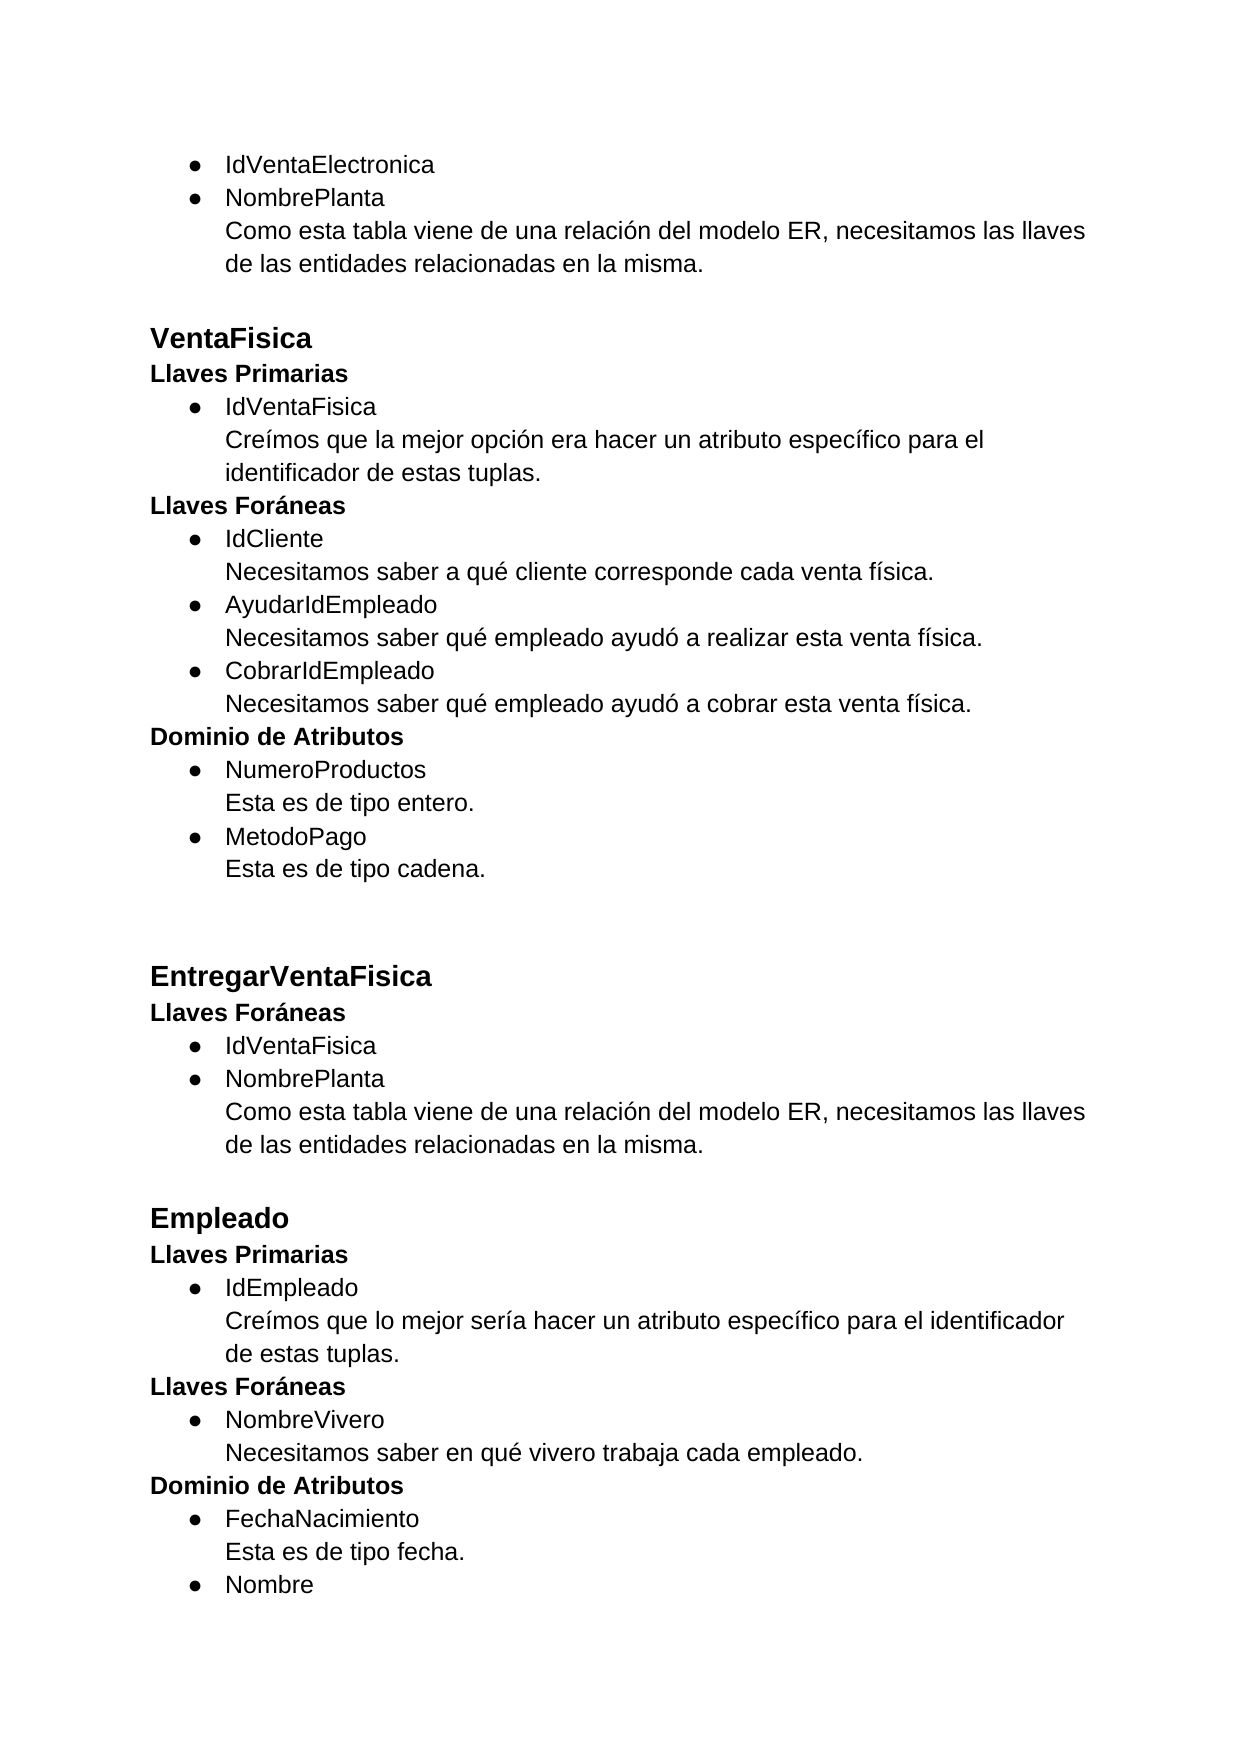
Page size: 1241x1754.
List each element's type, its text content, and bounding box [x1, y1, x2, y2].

list IdEmpleado Creímos que lo mejor sería hacer un atributo específico para el identificador de estas tuplas. [187, 1273, 1090, 1368]
list CobrarIdEmpleado Necesitamos saber qué empleado ayudó a cobrar esta venta física. [187, 656, 1090, 718]
list IdCliente Necesitamos saber a qué cliente corresponde cada venta física. [187, 524, 1090, 586]
text Llaves Foráneas [150, 998, 1090, 1026]
list NombreVivero Necesitamos saber en qué vivero trabaja cada empleado. [187, 1405, 1090, 1467]
list MetodoPago Esta es de tipo cadena. [187, 821, 1090, 916]
text VentaFisica [150, 321, 1090, 354]
text Empleado [150, 1201, 1090, 1235]
text Llaves Primarias [150, 359, 1090, 388]
text Llaves Primarias [150, 1240, 1090, 1268]
text Dominio de Atributos [150, 722, 1090, 751]
list NumeroProductos Esta es de tipo entero. [187, 755, 1090, 817]
list IdVentaElectronica [187, 150, 1090, 179]
text EntregarVentaFisica [150, 959, 1090, 993]
text Dominio de Atributos [150, 1471, 1090, 1500]
list FechaNacimiento Esta es de tipo fecha. [187, 1504, 1090, 1566]
list Nombre Este es de tipo cadena. [187, 1570, 1090, 1599]
list NombrePlanta Como esta tabla viene de una relación del modelo ER, necesitamos las llaves de las entidades relacionadas en la misma. [187, 183, 1090, 278]
list IdVentaFisica Creímos que la mejor opción era hacer un atributo específico para el identificador de estas tuplas. [187, 392, 1090, 487]
list IdVentaFisica [187, 1031, 1090, 1059]
text Llaves Foráneas [150, 1372, 1090, 1401]
text Llaves Foráneas [150, 491, 1090, 520]
list AyudarIdEmpleado Necesitamos saber qué empleado ayudó a realizar esta venta física. [187, 590, 1090, 652]
list NombrePlanta Como esta tabla viene de una relación del modelo ER, necesitamos las llaves de las entidades relacionadas en la misma. [187, 1064, 1090, 1158]
